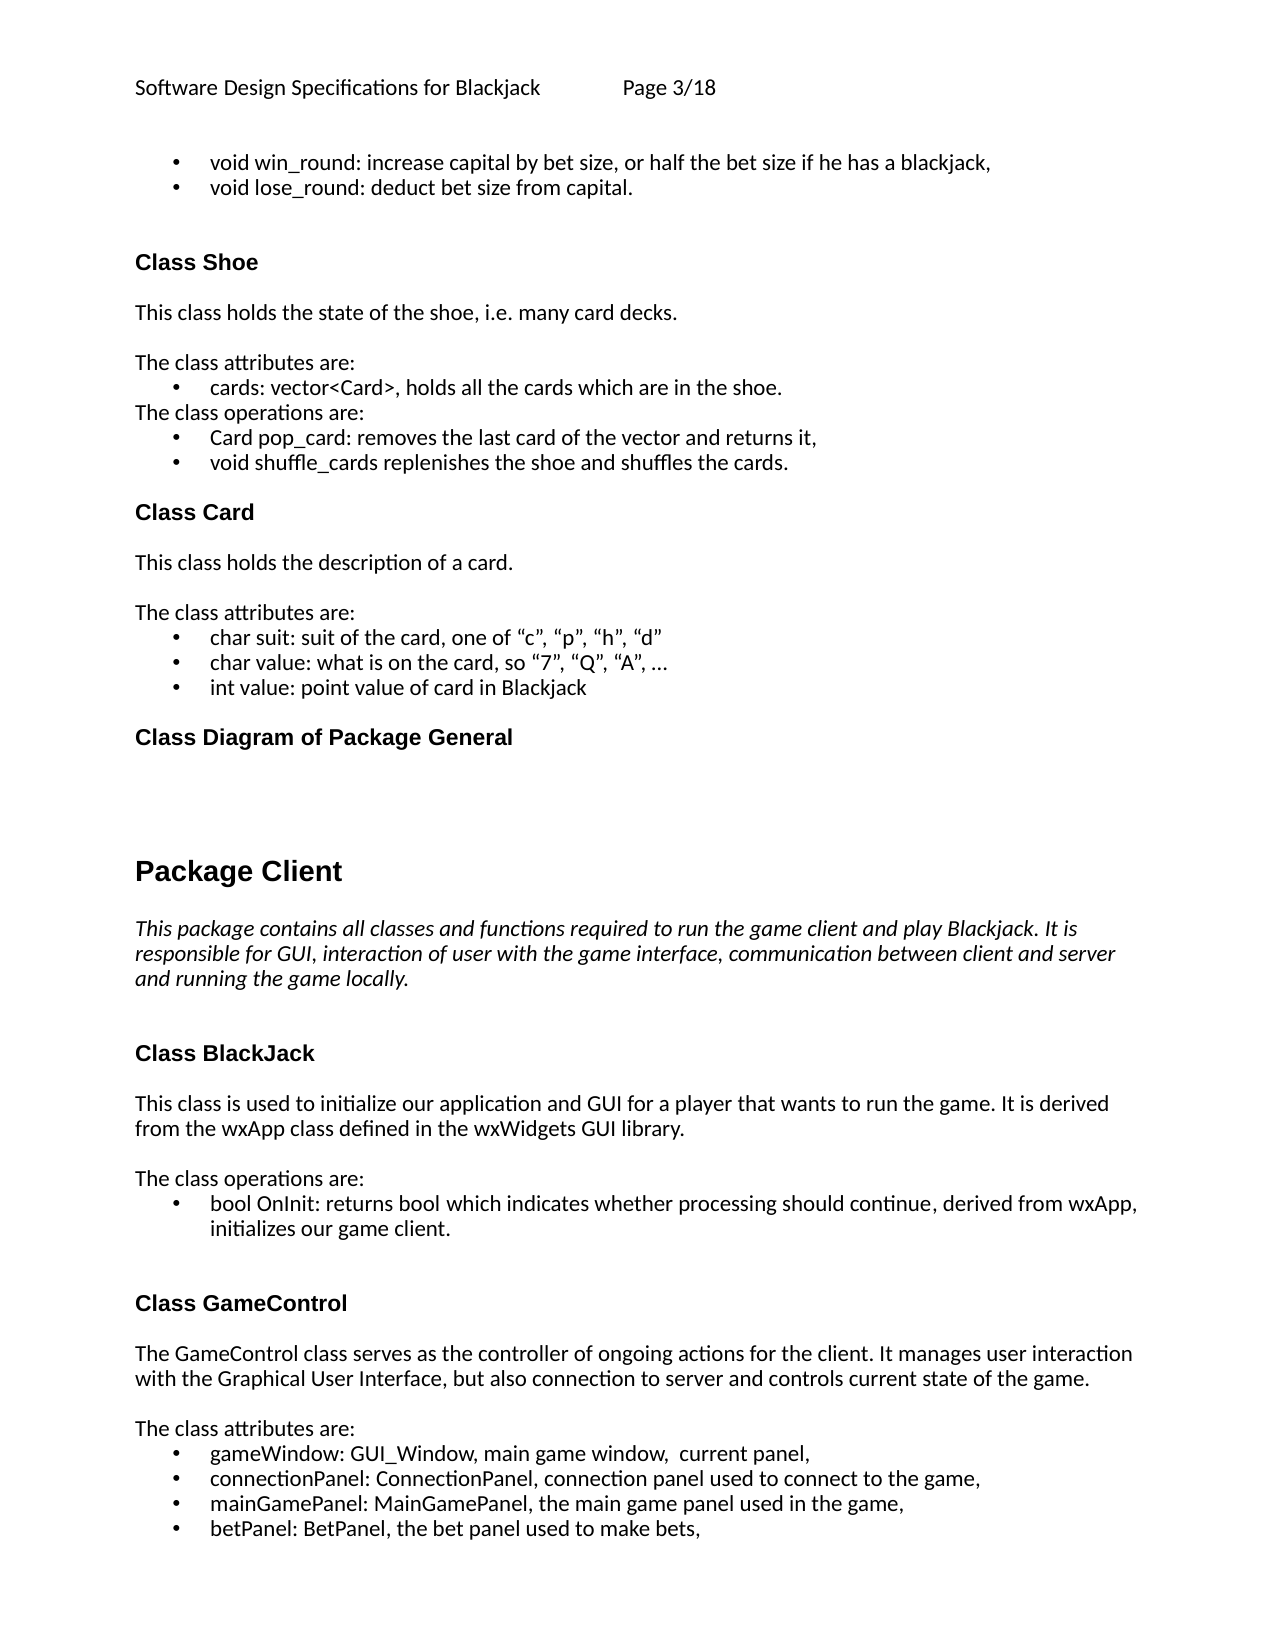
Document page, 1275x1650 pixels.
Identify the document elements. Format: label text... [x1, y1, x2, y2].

text The class attributes are: [135, 350, 1140, 375]
text This class holds the description of a card. [135, 550, 1140, 575]
subtitle Class Card [135, 500, 1140, 525]
text The class attributes are: [135, 1417, 1140, 1442]
list void lose_round: deduct bet size from capital. [172, 175, 1140, 200]
subtitle Class Diagram of Package General [135, 725, 1140, 750]
list void shuffle_cards replenishes the shoe and shuffles the cards. [172, 450, 1140, 475]
subtitle Class BlackJack [135, 1042, 1140, 1067]
text The class operations are: [135, 400, 1140, 425]
list cards: vector<Card>, holds all the cards which are in the shoe. [172, 375, 1140, 400]
text This class holds the state of the shoe, i.e. many card decks. [135, 300, 1140, 325]
list betPanel: BetPanel, the bet panel used to make bets, [172, 1517, 1140, 1542]
text The class attributes are: [135, 600, 1140, 625]
list char value: what is on the card, so “7”, “Q”, “A”, … [172, 650, 1140, 675]
subtitle Class GameControl [135, 1292, 1140, 1317]
text This package contains all classes and functions required to run the game client and play Blackjack. It is responsible for GUI, interaction of user with the game interface, communication between client and server and running the game locally. [135, 917, 1140, 992]
text The GameControl class serves as the controller of ongoing actions for the client. It manages user interaction with the Graphical User Interface, but also connection to server and controls current state of the game. [135, 1342, 1140, 1392]
text This class is used to initialize our application and GUI for a player that wants to run the game. It is derived from the wxApp class defined in the wxWidgets GUI library. [135, 1092, 1140, 1142]
text The class operations are: [135, 1167, 1140, 1192]
list connectionPanel: ConnectionPanel, connection panel used to connect to the game, [172, 1467, 1140, 1492]
list int value: point value of card in Blackjack [172, 675, 1140, 700]
list char suit: suit of the card, one of “c”, “p”, “h”, “d” [172, 625, 1140, 650]
list void win_round: increase capital by bet size, or half the bet size if he has a blackjack, [172, 150, 1140, 175]
list mainGamePanel: MainGamePanel, the main game panel used in the game, [172, 1492, 1140, 1517]
list bool OnInit: returns bool which indicates whether processing should continue, derived from wxApp, initializes our game client. [172, 1192, 1140, 1242]
list gameWindow: GUI_Window, main game window, current panel, [172, 1442, 1140, 1467]
subtitle Package Client [135, 854, 1140, 888]
list Card pop_card: removes the last card of the vector and returns it, [172, 425, 1140, 450]
subtitle Class Shoe [135, 250, 1140, 275]
